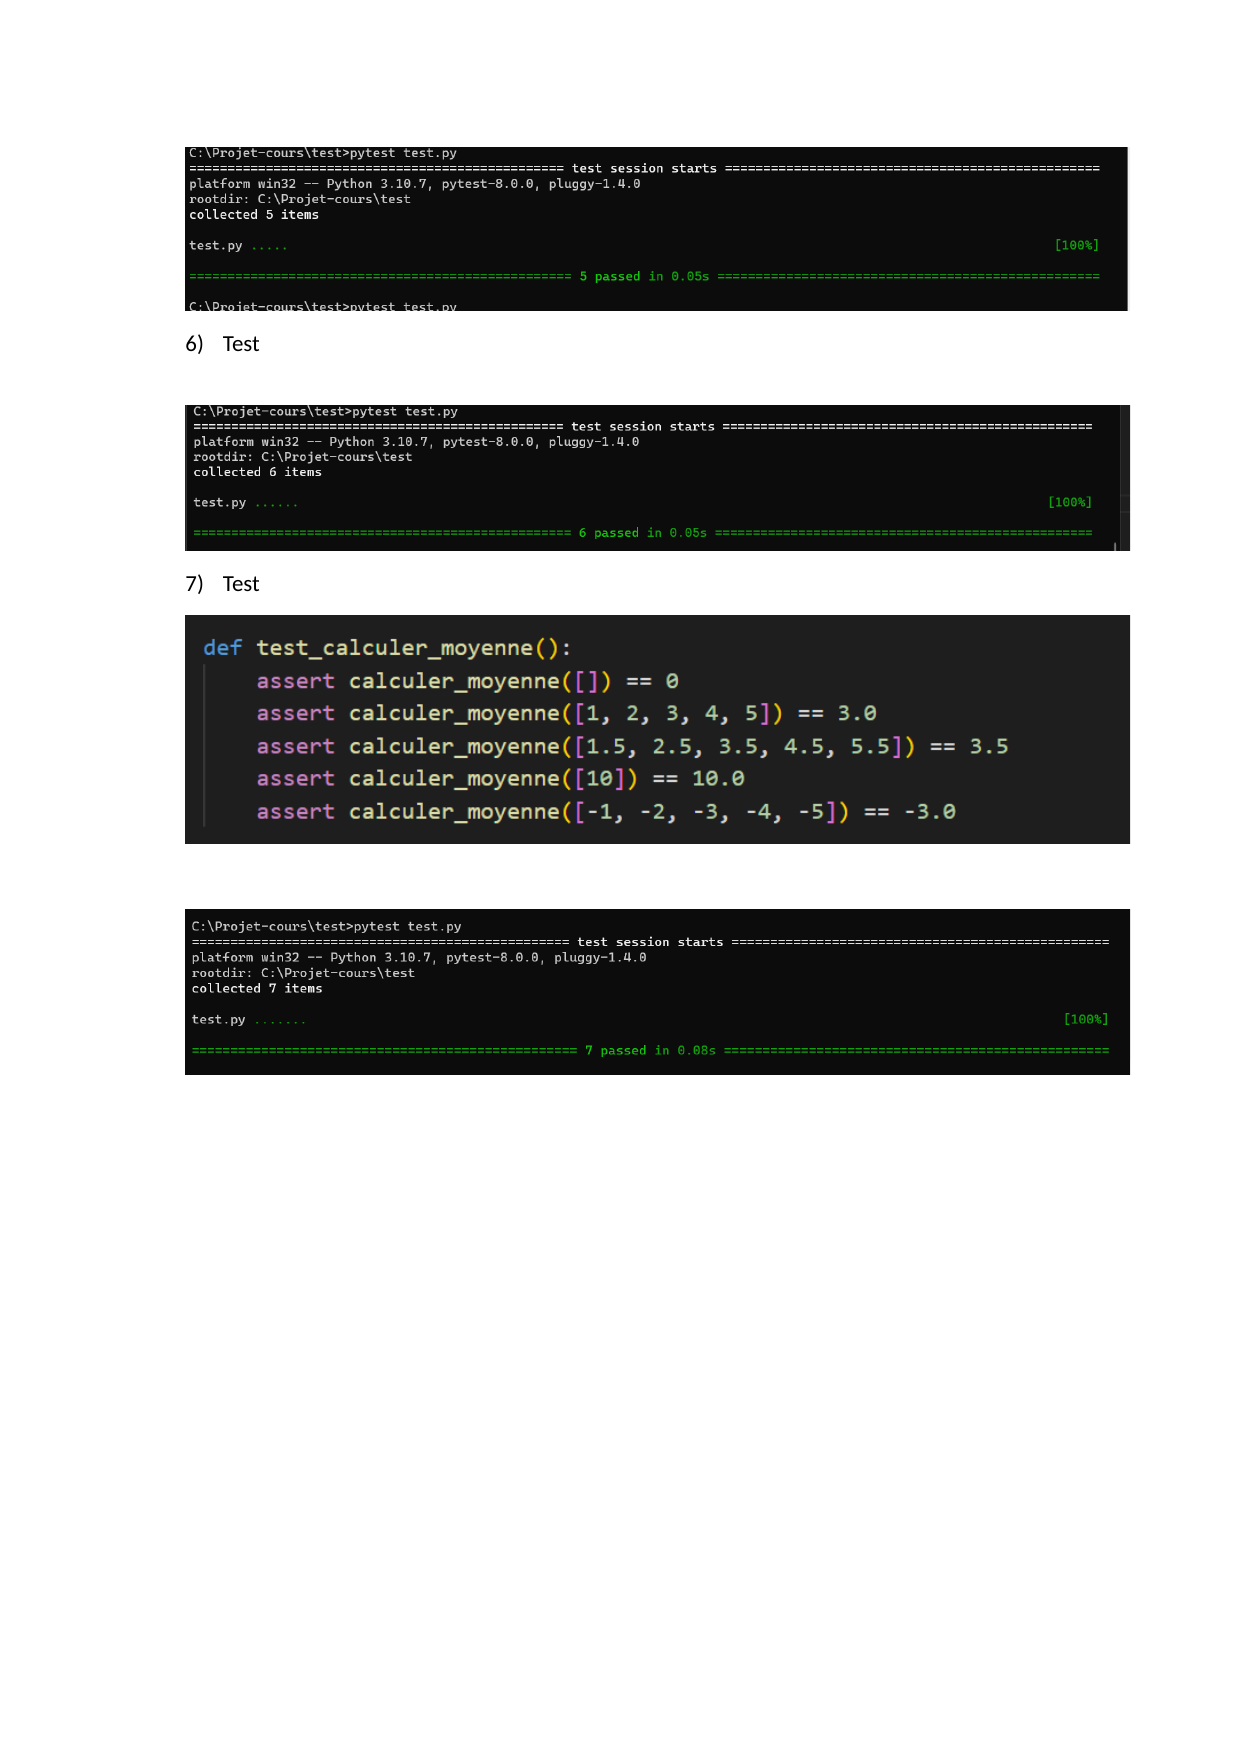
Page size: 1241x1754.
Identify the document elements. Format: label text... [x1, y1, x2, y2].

list Test [185, 329, 1093, 357]
list Test [185, 569, 1093, 597]
